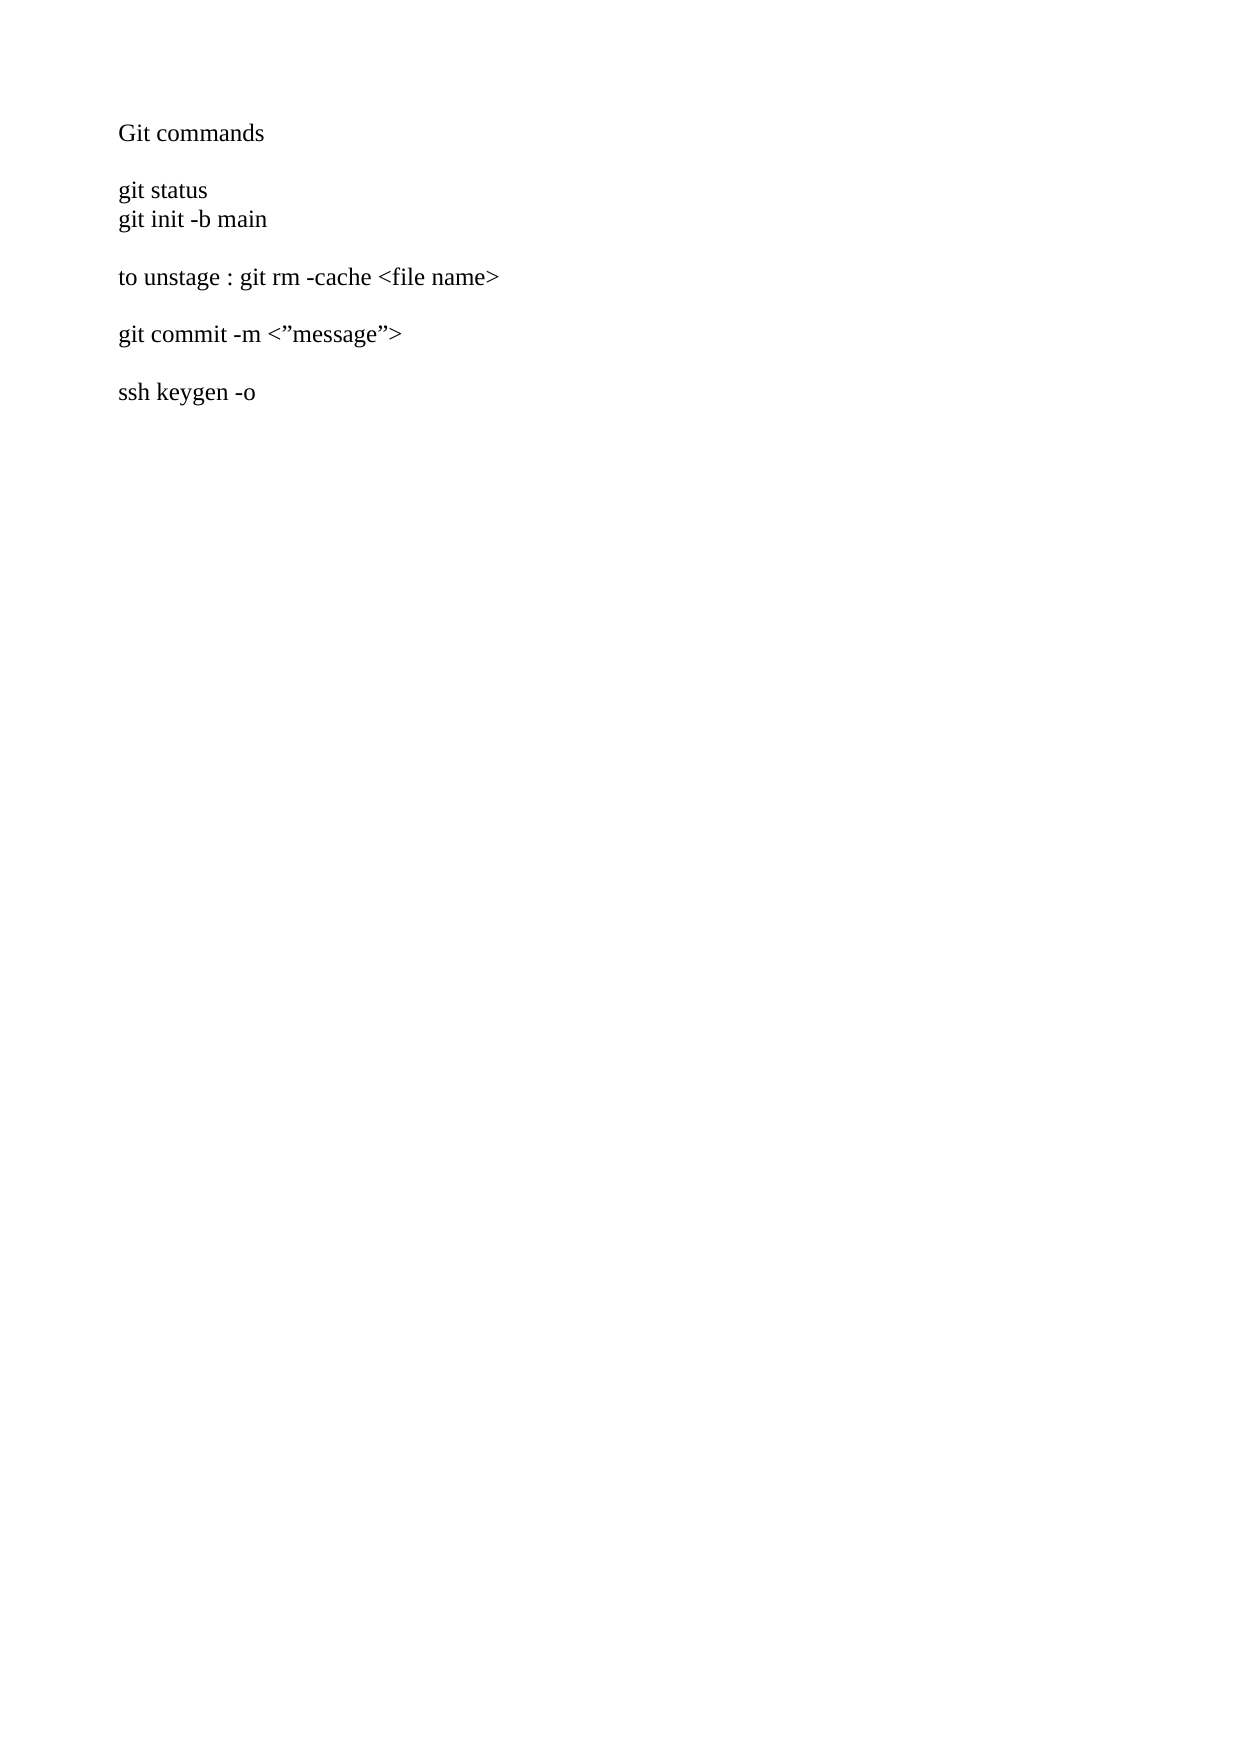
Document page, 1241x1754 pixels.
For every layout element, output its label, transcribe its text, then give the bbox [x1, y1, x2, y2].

text git commit -m <”message”> [118, 319, 1122, 348]
text git status [118, 176, 1122, 204]
text git init -b main [118, 204, 1122, 233]
text ssh keygen -o [118, 377, 1122, 406]
text to unstage : git rm -cache <file name> [118, 262, 1122, 291]
text Git commands [118, 118, 1122, 147]
